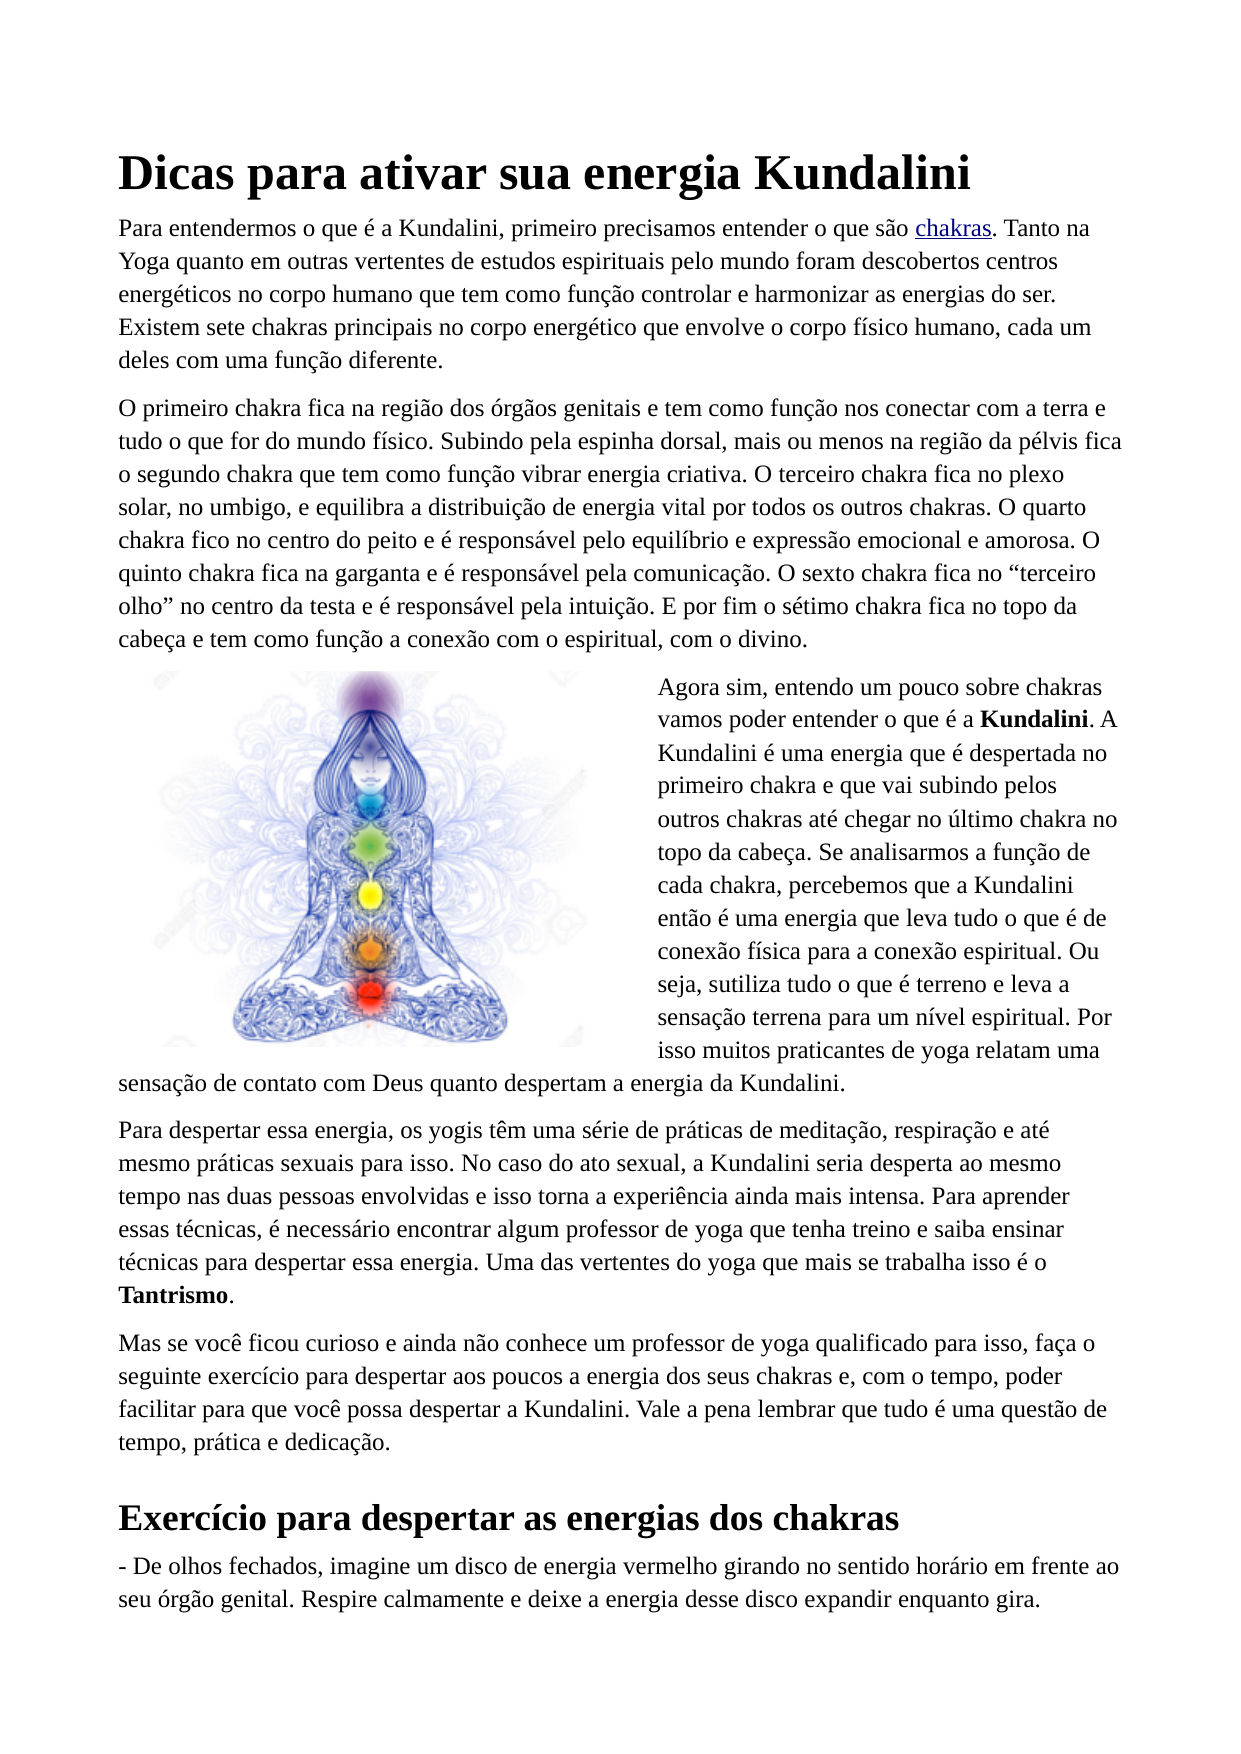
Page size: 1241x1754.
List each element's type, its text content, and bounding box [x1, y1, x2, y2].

text Mas se você ficou curioso e ainda não conhece um professor de yoga qualificado para isso, faça o seguinte exercício para despertar aos poucos a energia dos seus chakras e, com o tempo, poder facilitar para que você possa despertar a Kundalini. Vale a pena lembrar que tudo é uma questão de tempo, prática e dedicação. [118, 1328, 1122, 1456]
subtitle Exercício para despertar as energias dos chakras [118, 1496, 1122, 1539]
text Para despertar essa energia, os yogis têm uma série de práticas de meditação, respiração e até mesmo práticas sexuais para isso. No caso do ato sexual, a Kundalini seria desperta ao mesmo tempo nas duas pessoas envolvidas e isso torna a experiência ainda mais intensa. Para aprender essas técnicas, é necessário encontrar algum professor de yoga que tenha treino e saiba ensinar técnicas para despertar essa energia. Uma das vertentes do yoga que mais se trabalha isso é o Tantrismo. [118, 1115, 1122, 1309]
subtitle Dicas para ativar sua energia Kundalini [118, 143, 1122, 201]
text - De olhos fechados, imagine um disco de energia vermelho girando no sentido horário em frente ao seu órgão genital. Respire calmamente e deixe a energia desse disco expandir enquanto gira. [118, 1551, 1122, 1613]
picture [118, 671, 634, 1047]
text O primeiro chakra fica na região dos órgãos genitais e tem como função nos conectar com a terra e tudo o que for do mundo físico. Subindo pela espinha dorsal, mais ou menos na região da pélvis fica o segundo chakra que tem como função vibrar energia criativa. O terceiro chakra fica no plexo solar, no umbigo, e equilibra a distribuição de energia vital por todos os outros chakras. O quarto chakra fico no centro do peito e é responsável pelo equilíbrio e expressão emocional e amorosa. O quinto chakra fica na garganta e é responsável pela comunicação. O sexto chakra fica no “terceiro olho” no centro da testa e é responsável pela intuição. E por fim o sétimo chakra fica no topo da cabeça e tem como função a conexão com o espiritual, com o divino. [118, 393, 1122, 653]
text Agora sim, entendo um pouco sobre chakras vamos poder entender o que é a Kundalini. A Kundalini é uma energia que é despertada no primeiro chakra e que vai subindo pelos outros chakras até chegar no último chakra no topo da cabeça. Se analisarmos a função de cada chakra, percebemos que a Kundalini então é uma energia que leva tudo o que é de conexão física para a conexão espiritual. Ou seja, sutiliza tudo o que é terreno e leva a sensação terrena para um nível espiritual. Por isso muitos praticantes de yoga relatam uma sensação de contato com Deus quanto despertam a energia da Kundalini. [118, 672, 1122, 1097]
text Para entendermos o que é a Kundalini, primeiro precisamos entender o que são chakras. Tanto na Yoga quanto em outras vertentes de estudos espirituais pelo mundo foram descobertos centros energéticos no corpo humano que tem como função controlar e harmonizar as energias do ser. Existem sete chakras principais no corpo energético que envolve o corpo físico humano, cada um deles com uma função diferente. [118, 213, 1122, 374]
